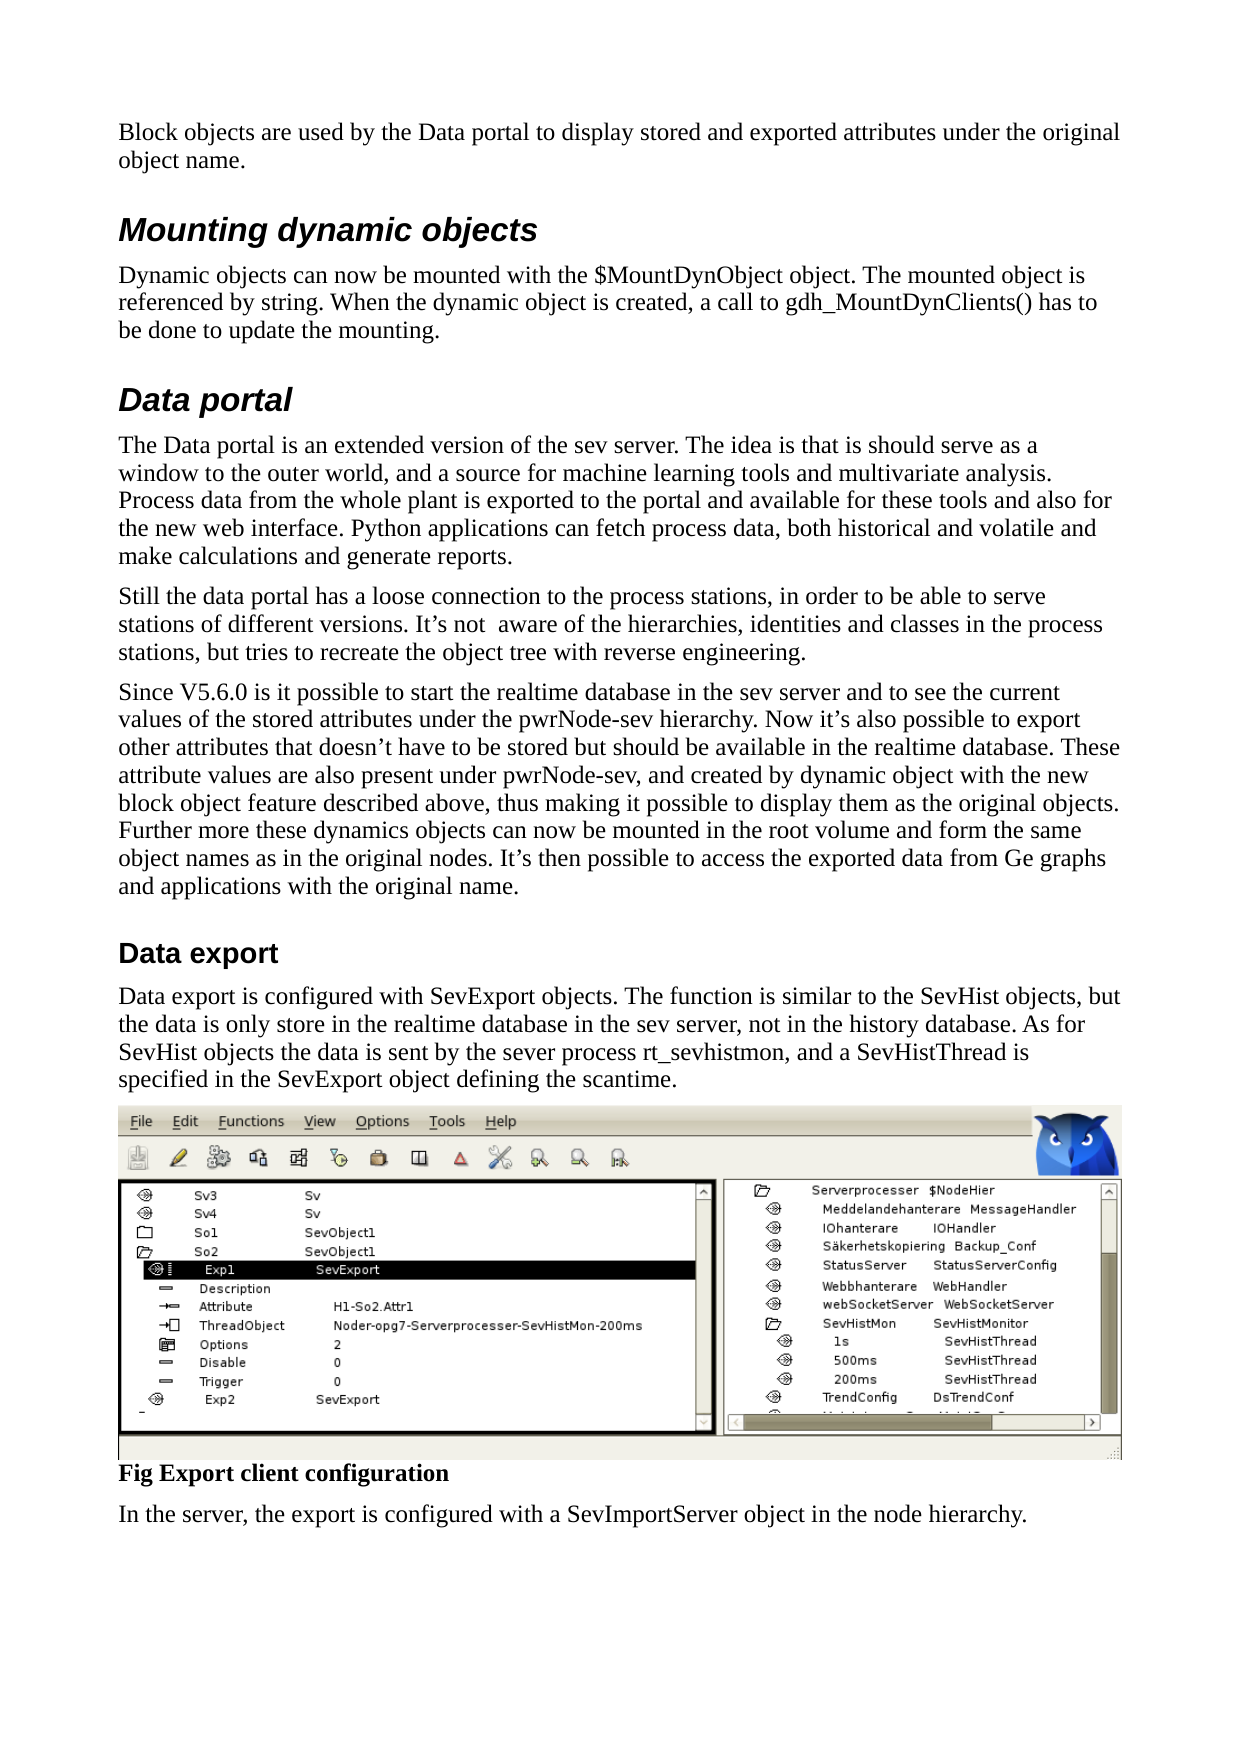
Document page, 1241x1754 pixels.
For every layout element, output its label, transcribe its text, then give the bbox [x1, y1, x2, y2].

text Fig Export client configuration [118, 1460, 1122, 1487]
text Data export is configured with SevExport objects. The function is similar to the SevHist objects, but the data is only store in the realtime database in the sev server, not in the history database. As for SevHist objects the data is sent by the sever process rt_sevhistmon, and a SevHistThread is specified in the SevExport object defining the scantime. [118, 982, 1122, 1093]
subtitle Data portal [118, 381, 1122, 419]
subtitle Data export [118, 937, 1122, 970]
subtitle Mounting dynamic objects [118, 211, 1122, 248]
text Still the data portal has a loose connection to the process stations, in order to be able to serve stations of different versions. It’s not aware of the hierarchies, identities and classes in the process stations, but tries to recreate the object tree with reverse engineering. [118, 582, 1122, 665]
text Since V5.6.0 is it possible to start the realtime database in the sev server and to see the current values of the stored attributes under the pwrNode-sev hierarchy. Now it’s also possible to export other attributes that doesn’t have to be stored but should be available in the realtime database. These attribute values are also present under pwrNode-sev, and created by dynamic object with the new block object feature described above, thus making it possible to display them as the original objects. Further more these dynamics objects can now be mounted in the root volume and form the same object names as in the original nodes. It’s then possible to access the exported data from Ge graphs and applications with the original name. [118, 678, 1122, 899]
text Dynamic objects can now be mounted with the $MountDynObject object. The mounted object is referenced by string. When the dynamic object is created, a call to gdh_MountDynClients() has to be done to update the mounting. [118, 261, 1122, 344]
text In the server, the export is configured with a SevImportServer object in the node hierarchy. [118, 1500, 1122, 1527]
text The Data portal is an extended version of the sev server. The idea is that is should serve as a window to the outer world, and a source for machine learning tools and multivariate analysis. Process data from the whole plant is exported to the portal and available for these tools and also for the new web interface. Python applications can fetch process data, both historical and volatile and make calculations and generate reports. [118, 431, 1122, 570]
picture [118, 1105, 1122, 1460]
text Block objects are used by the Data portal to display stored and exported attributes under the original object name. [118, 118, 1122, 173]
